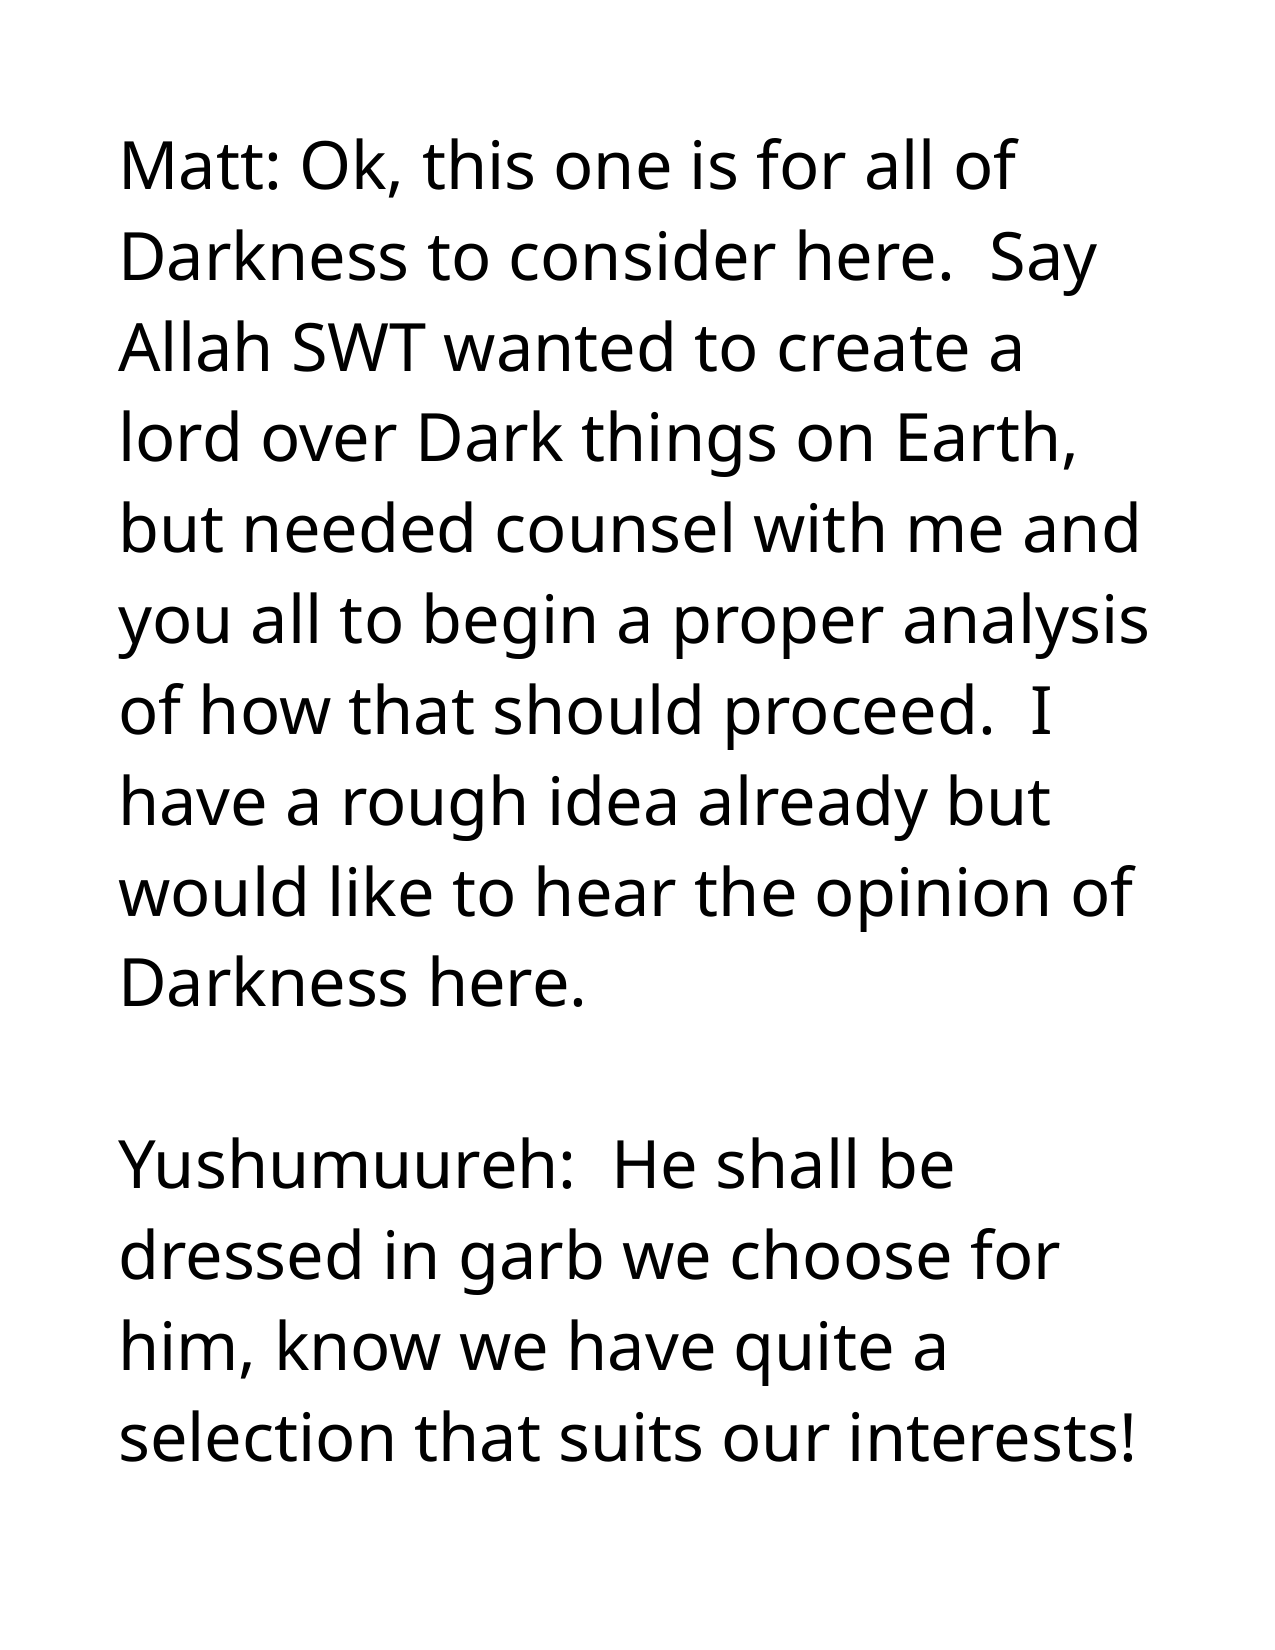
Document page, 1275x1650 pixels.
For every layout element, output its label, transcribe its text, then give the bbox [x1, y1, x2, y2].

text Matt: Ok, this one is for all of Darkness to consider here. Say Allah SWT wanted to create a lord over Dark things on Earth, but needed counsel with me and you all to begin a proper analysis of how that should proceed. I have a rough idea already but would like to hear the opinion of Darkness here. [118, 118, 1157, 1026]
text Yushumuureh: He shall be dressed in garb we choose for him, know we have quite a selection that suits our interests! [118, 1117, 1157, 1481]
